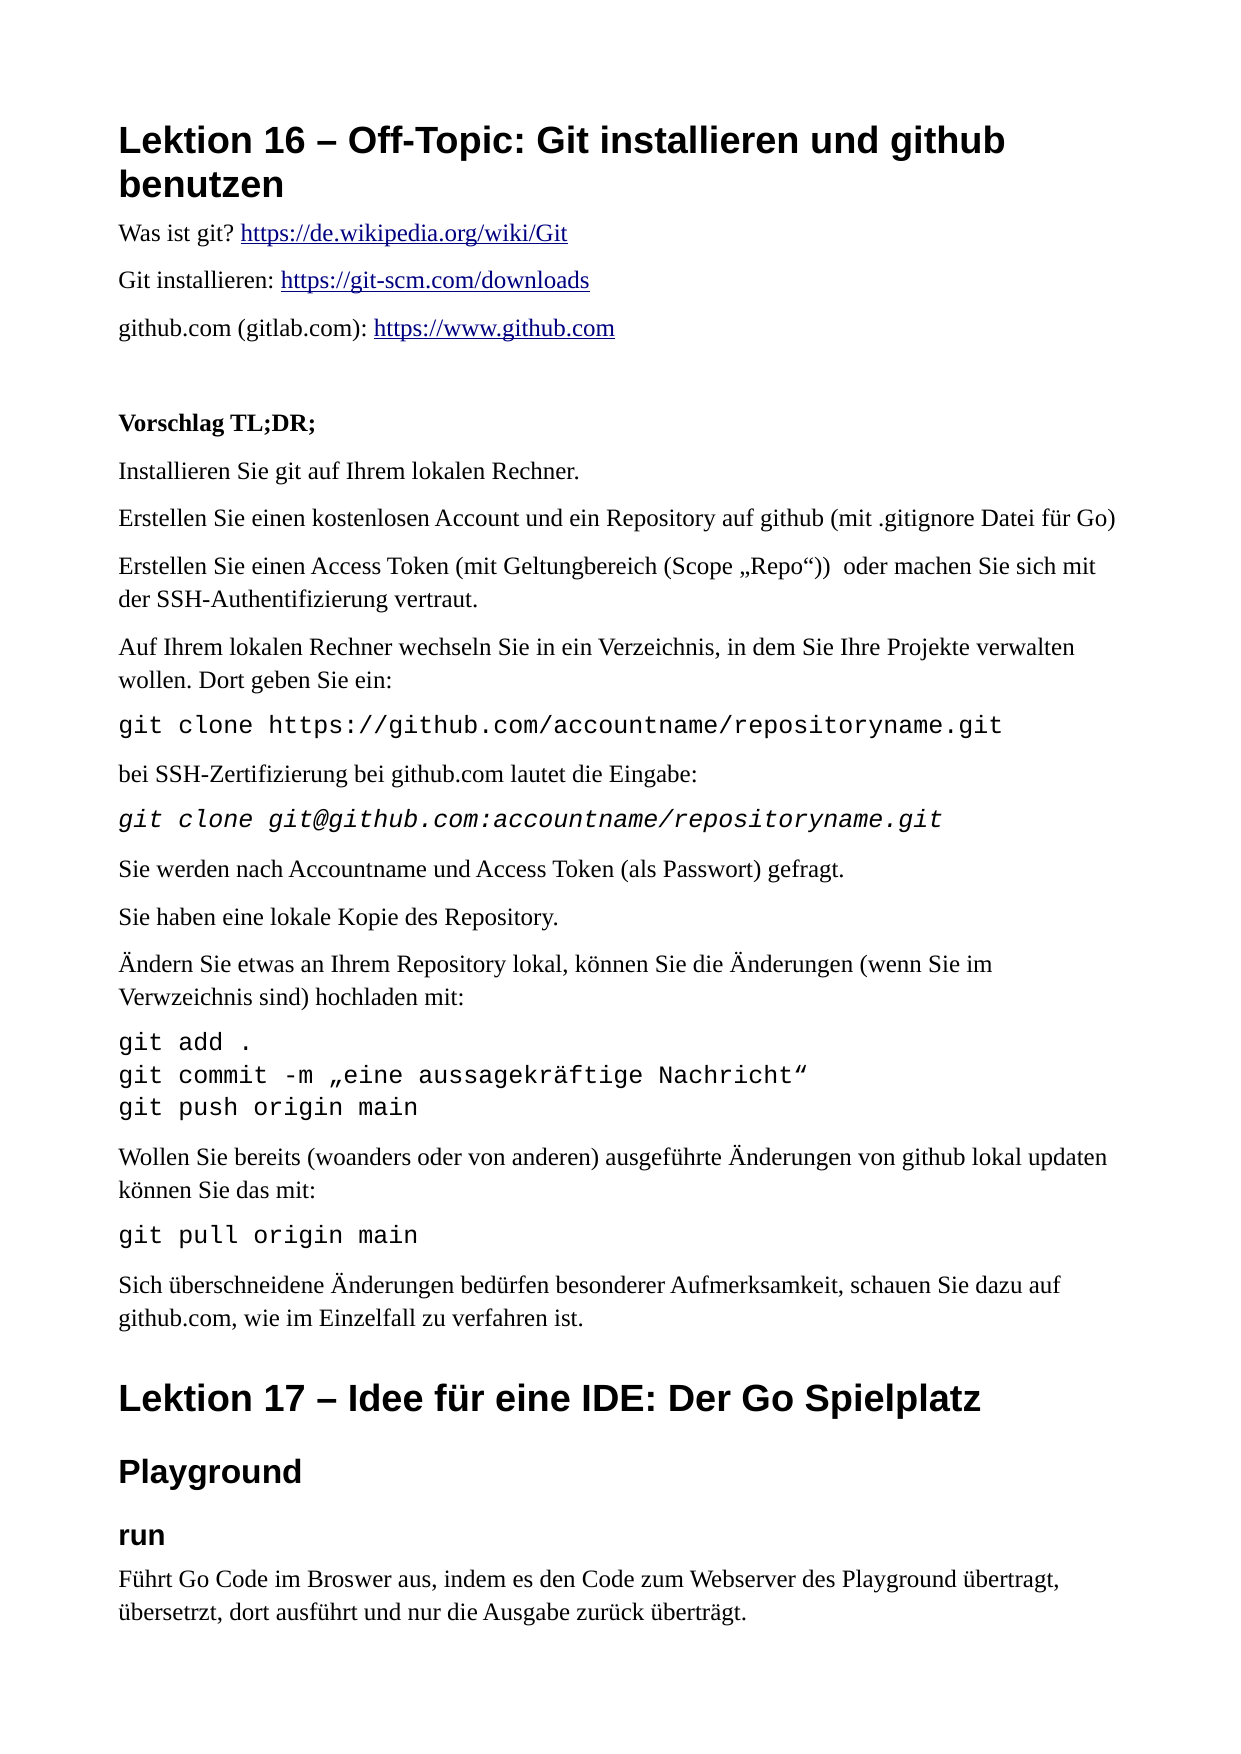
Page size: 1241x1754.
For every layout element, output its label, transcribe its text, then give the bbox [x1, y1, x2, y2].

text Erstellen Sie einen kostenlosen Account und ein Repository auf github (mit .gitignore Datei für Go) [118, 503, 1122, 532]
text git add . git commit -m „eine aussagekräftige Nachricht“ git push origin main [118, 1030, 1122, 1123]
text Installieren Sie git auf Ihrem lokalen Rechner. [118, 456, 1122, 485]
text Wollen Sie bereits (woanders oder von anderen) ausgeführte Änderungen von github lokal updaten können Sie das mit: [118, 1142, 1122, 1204]
text Auf Ihrem lokalen Rechner wechseln Sie in ein Verzeichnis, in dem Sie Ihre Projekte verwalten wollen. Dort geben Sie ein: [118, 632, 1122, 693]
text git pull origin main [118, 1223, 1122, 1251]
text Ändern Sie etwas an Ihrem Repository lokal, können Sie die Änderungen (wenn Sie im Verwzeichnis sind) hochladen mit: [118, 949, 1122, 1011]
text Git installieren: https://git-scm.com/downloads [118, 266, 1122, 294]
text git clone git@github.com:accountname/repositoryname.git [118, 807, 1122, 835]
text Was ist git? https://de.wikipedia.org/wiki/Git [118, 218, 1122, 247]
subtitle Lektion 17 – Idee für eine IDE: Der Go Spielplatz [118, 1375, 1122, 1419]
subtitle Lektion 16 – Off-Topic: Git installieren und github benutzen [118, 118, 1122, 205]
text Vorschlag TL;DR; [118, 408, 1122, 437]
text Führt Go Code im Broswer aus, indem es den Code zum Webserver des Playground übertragt, übersetrzt, dort ausführt und nur die Ausgabe zurück überträgt. [118, 1564, 1122, 1626]
subtitle run [118, 1518, 1122, 1552]
text github.com (gitlab.com): https://www.github.com [118, 313, 1122, 342]
text Sie werden nach Accountname und Access Token (als Passwort) gefragt. [118, 854, 1122, 883]
subtitle Playground [118, 1452, 1122, 1491]
text Sie haben eine lokale Kopie des Repository. [118, 902, 1122, 931]
text Erstellen Sie einen Access Token (mit Geltungbereich (Scope „Repo“)) oder machen Sie sich mit der SSH-Authentifizierung vertraut. [118, 551, 1122, 613]
text git clone https://github.com/accountname/repositoryname.git [118, 712, 1122, 741]
text Sich überschneidene Änderungen bedürfen besonderer Aufmerksamkeit, schauen Sie dazu auf github.com, wie im Einzelfall zu verfahren ist. [118, 1270, 1122, 1332]
text bei SSH-Zertifizierung bei github.com lautet die Eingabe: [118, 759, 1122, 788]
